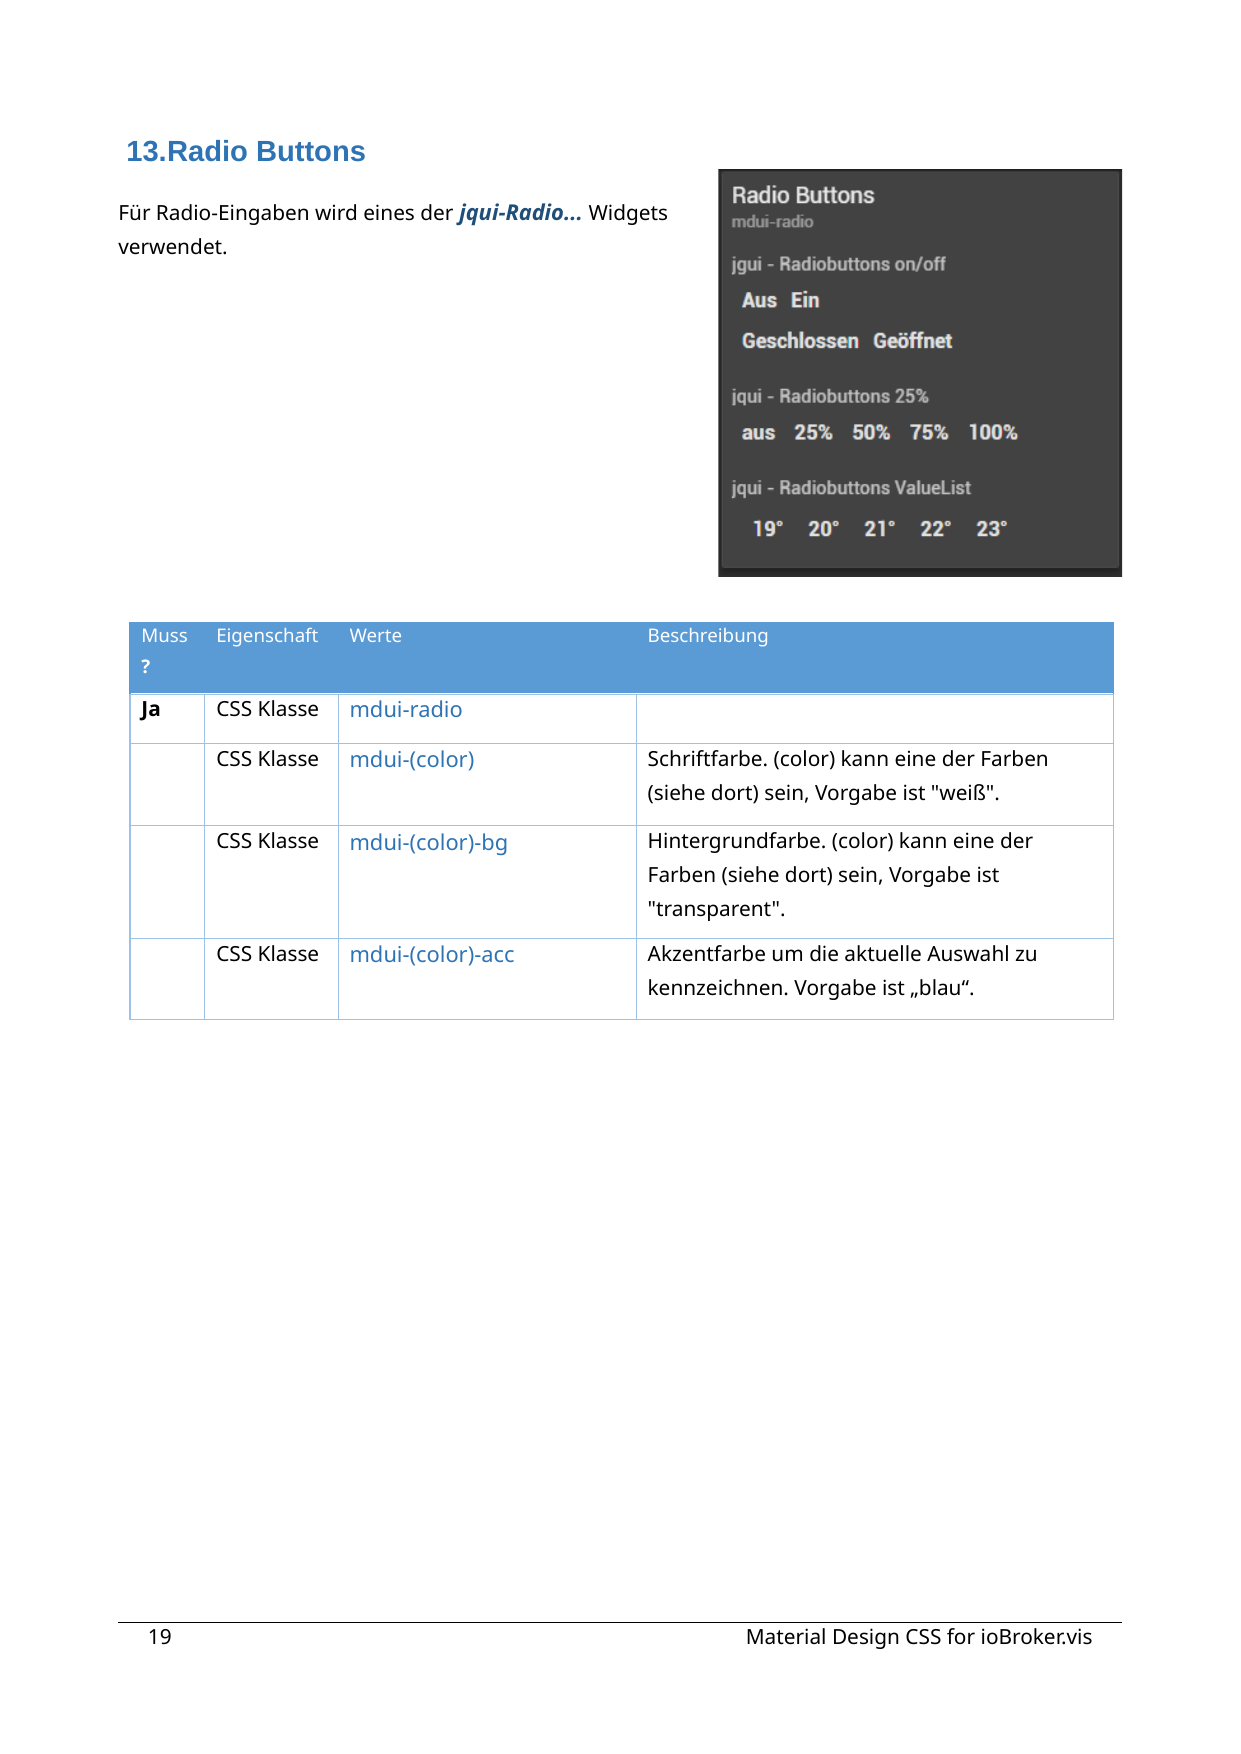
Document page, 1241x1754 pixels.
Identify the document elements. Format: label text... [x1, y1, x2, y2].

table_cell mdui-(color)-acc [339, 939, 636, 1019]
table_cell mdui-(color) [339, 744, 636, 825]
table_cell CSS Klasse [205, 939, 338, 1019]
subtitle Radio Buttons [118, 134, 1122, 168]
table_cell [131, 939, 204, 1019]
text Für Radio-Eingaben wird eines der jqui-Radio... Widgets verwendet. [118, 197, 718, 261]
table_cell CSS Klasse [205, 826, 338, 938]
table_cell Akzentfarbe um die aktuelle Auswahl zu kennzeichnen. Vorgabe ist „blau“. [637, 939, 1113, 1019]
table_cell mdui-radio [339, 695, 636, 743]
picture [718, 169, 1123, 577]
table_cell [131, 744, 204, 825]
table_header Werte [338, 623, 636, 693]
table_header Muss? [131, 623, 205, 693]
table_cell [131, 826, 204, 938]
table_cell Schriftfarbe. (color) kann eine der Farben (siehe dort) sein, Vorgabe ist "weiß". [637, 744, 1113, 825]
table_cell mdui-(color)-bg [339, 826, 636, 938]
table_cell Ja [131, 695, 204, 743]
table_cell Hintergrundfarbe. (color) kann eine der Farben (siehe dort) sein, Vorgabe ist "transparent". [637, 826, 1113, 938]
table_cell CSS Klasse [205, 744, 338, 825]
table_header Eigenschaft [205, 623, 338, 693]
table_cell [637, 695, 1113, 743]
table_header Beschreibung [636, 623, 1113, 693]
table_cell CSS Klasse [205, 695, 338, 743]
